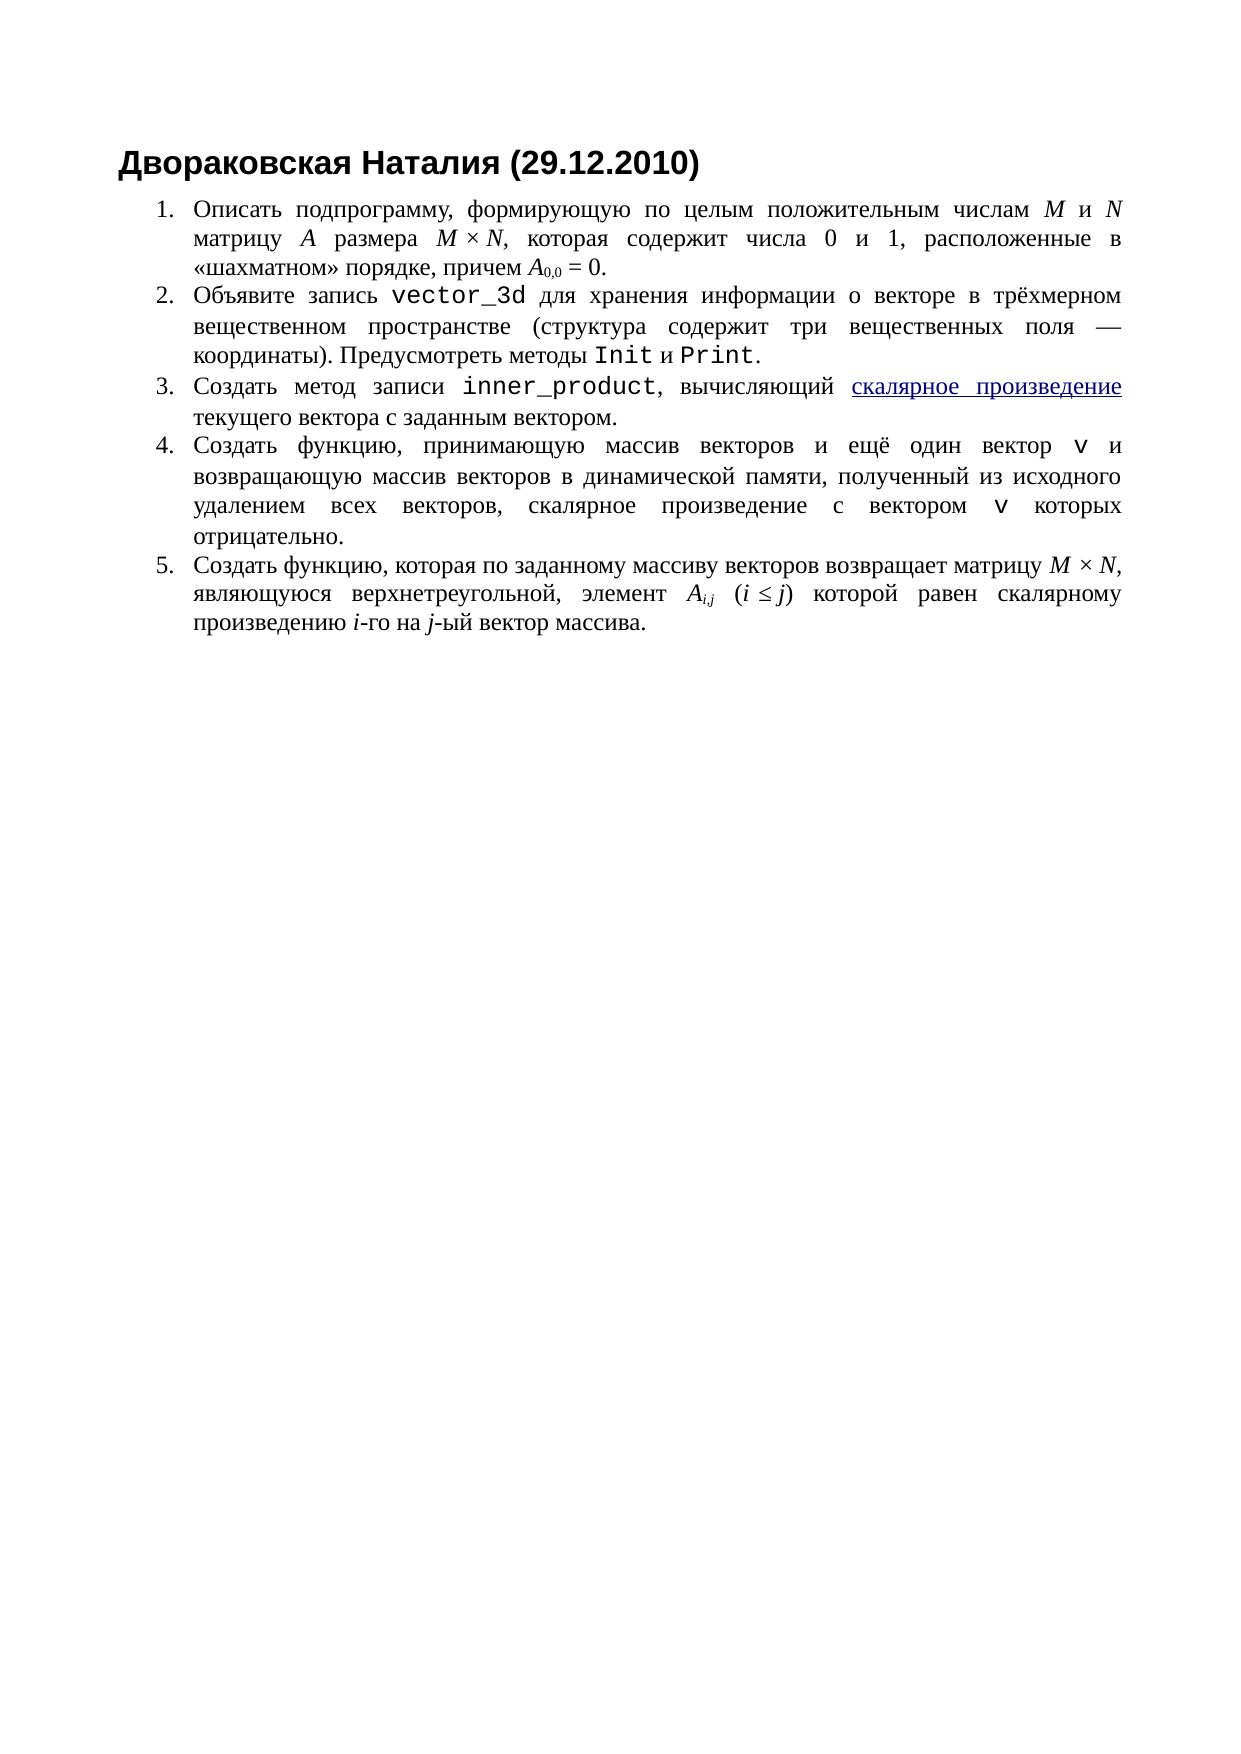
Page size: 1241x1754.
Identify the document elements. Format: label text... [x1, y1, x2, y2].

list Создать функцию, принимающую массив векторов и ещё один вектор v и возвращающую массив векторов в динамической памяти, полученный из исходного удалением всех векторов, скалярное произведение с вектором v которых отрицательно. [156, 431, 1122, 550]
list Объявите запись vector_3d для хранения информации о векторе в трёхмерном вещественном пространстве (структура содержит три вещественных поля — координаты). Предусмотреть методы Init и Print. [156, 281, 1122, 371]
subtitle Двораковская Наталия (29.12.2010) [118, 143, 1122, 182]
list Описать подпрограмму, формирующую по целым положительным числам M и N матрицу A размера M × N, которая содержит числа 0 и 1, расположенные в «шахматном» порядке, причем A0,0 = 0. [156, 194, 1122, 281]
list Создать функцию, которая по заданному массиву векторов возвращает матрицу M × N, являющуюся верхнетреугольной, элемент Ai,j (i ≤ j) которой равен скалярному произведению i-го на j-ый вектор массива. [156, 550, 1122, 636]
list Создать метод записи inner_product, вычисляющий скалярное произведение текущего вектора с заданным вектором. [156, 371, 1122, 431]
